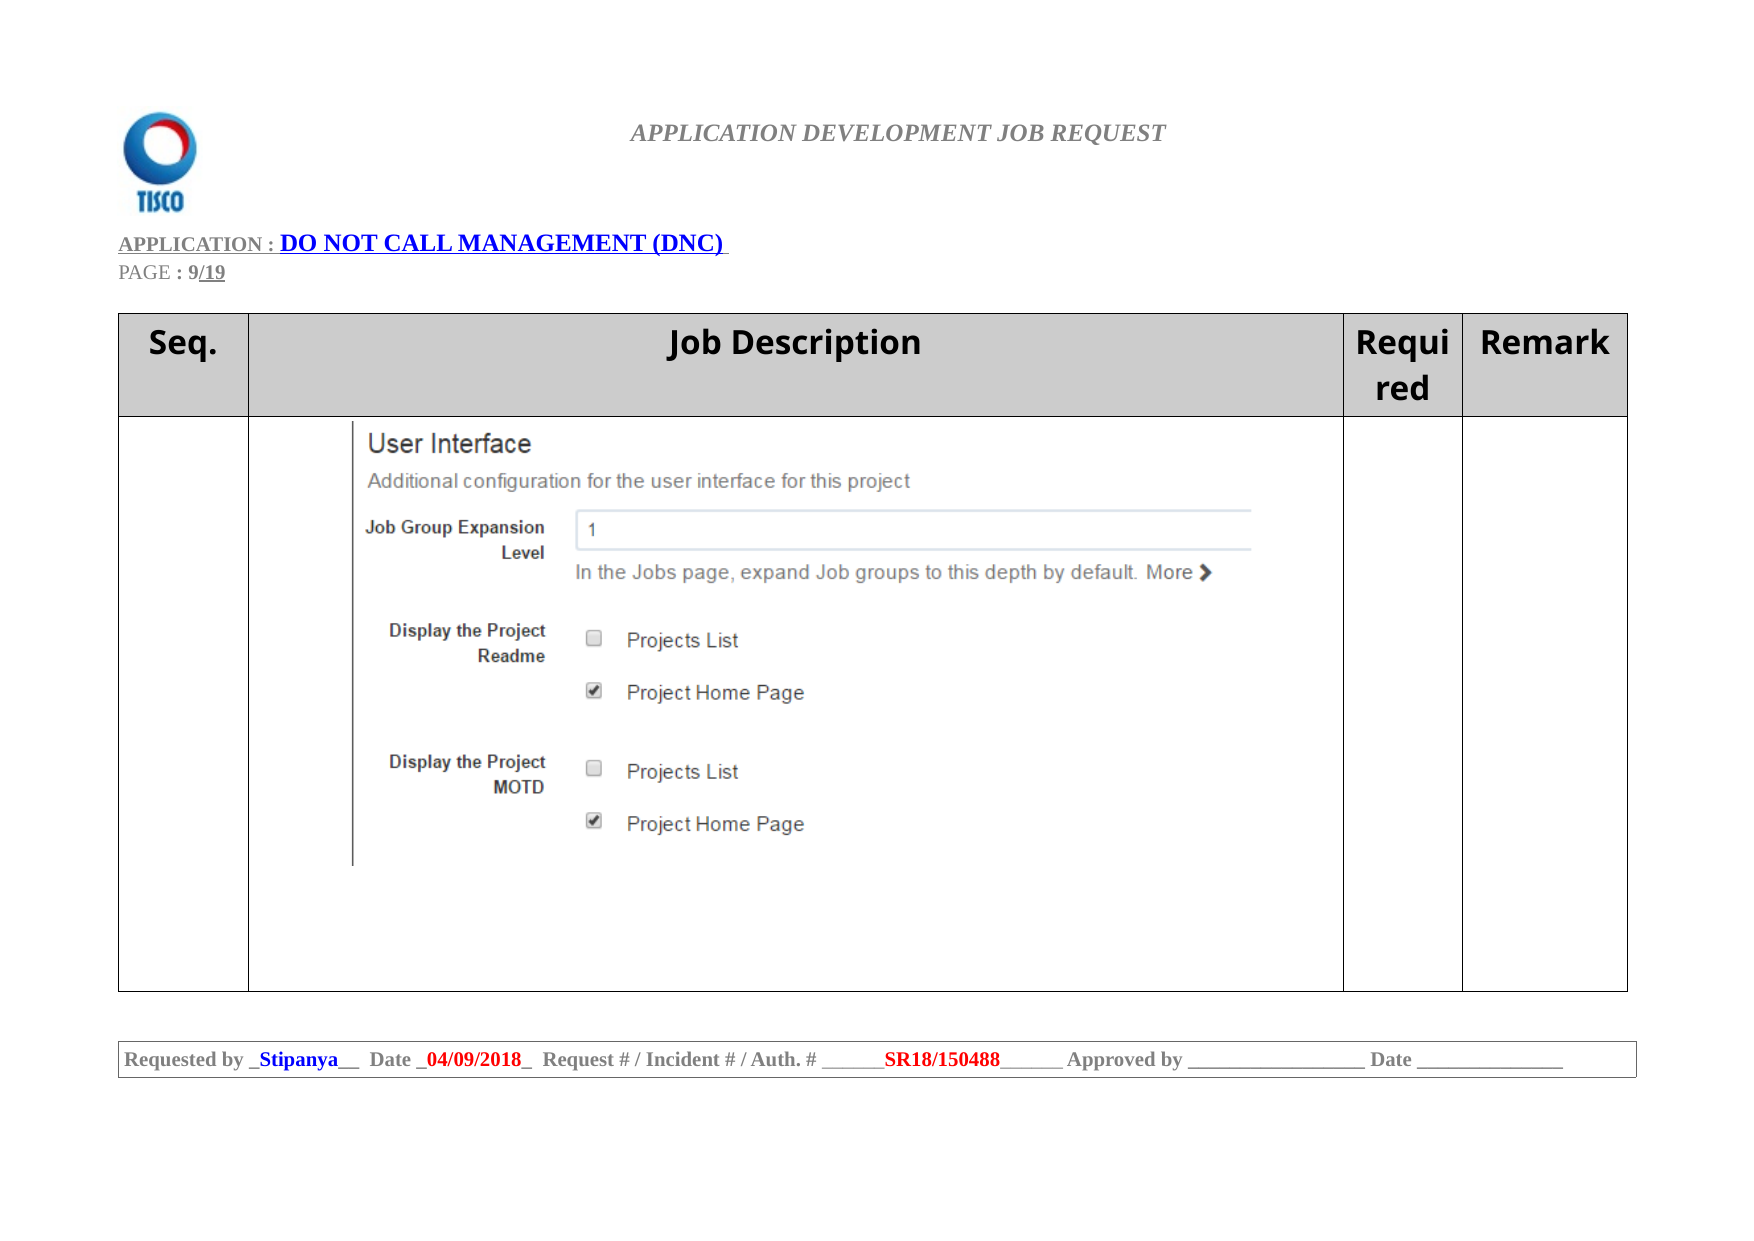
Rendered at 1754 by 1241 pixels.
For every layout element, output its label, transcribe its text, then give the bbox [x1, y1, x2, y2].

table_header Required [1344, 314, 1462, 416]
table_cell [1344, 417, 1462, 991]
table_cell [249, 417, 1343, 991]
picture [339, 421, 1252, 866]
picture [116, 106, 203, 216]
table_header Remark [1463, 314, 1627, 416]
table_header Job Description [249, 314, 1343, 416]
table_cell [1463, 417, 1627, 991]
table_cell [119, 417, 248, 991]
table_header Seq. [119, 314, 248, 416]
